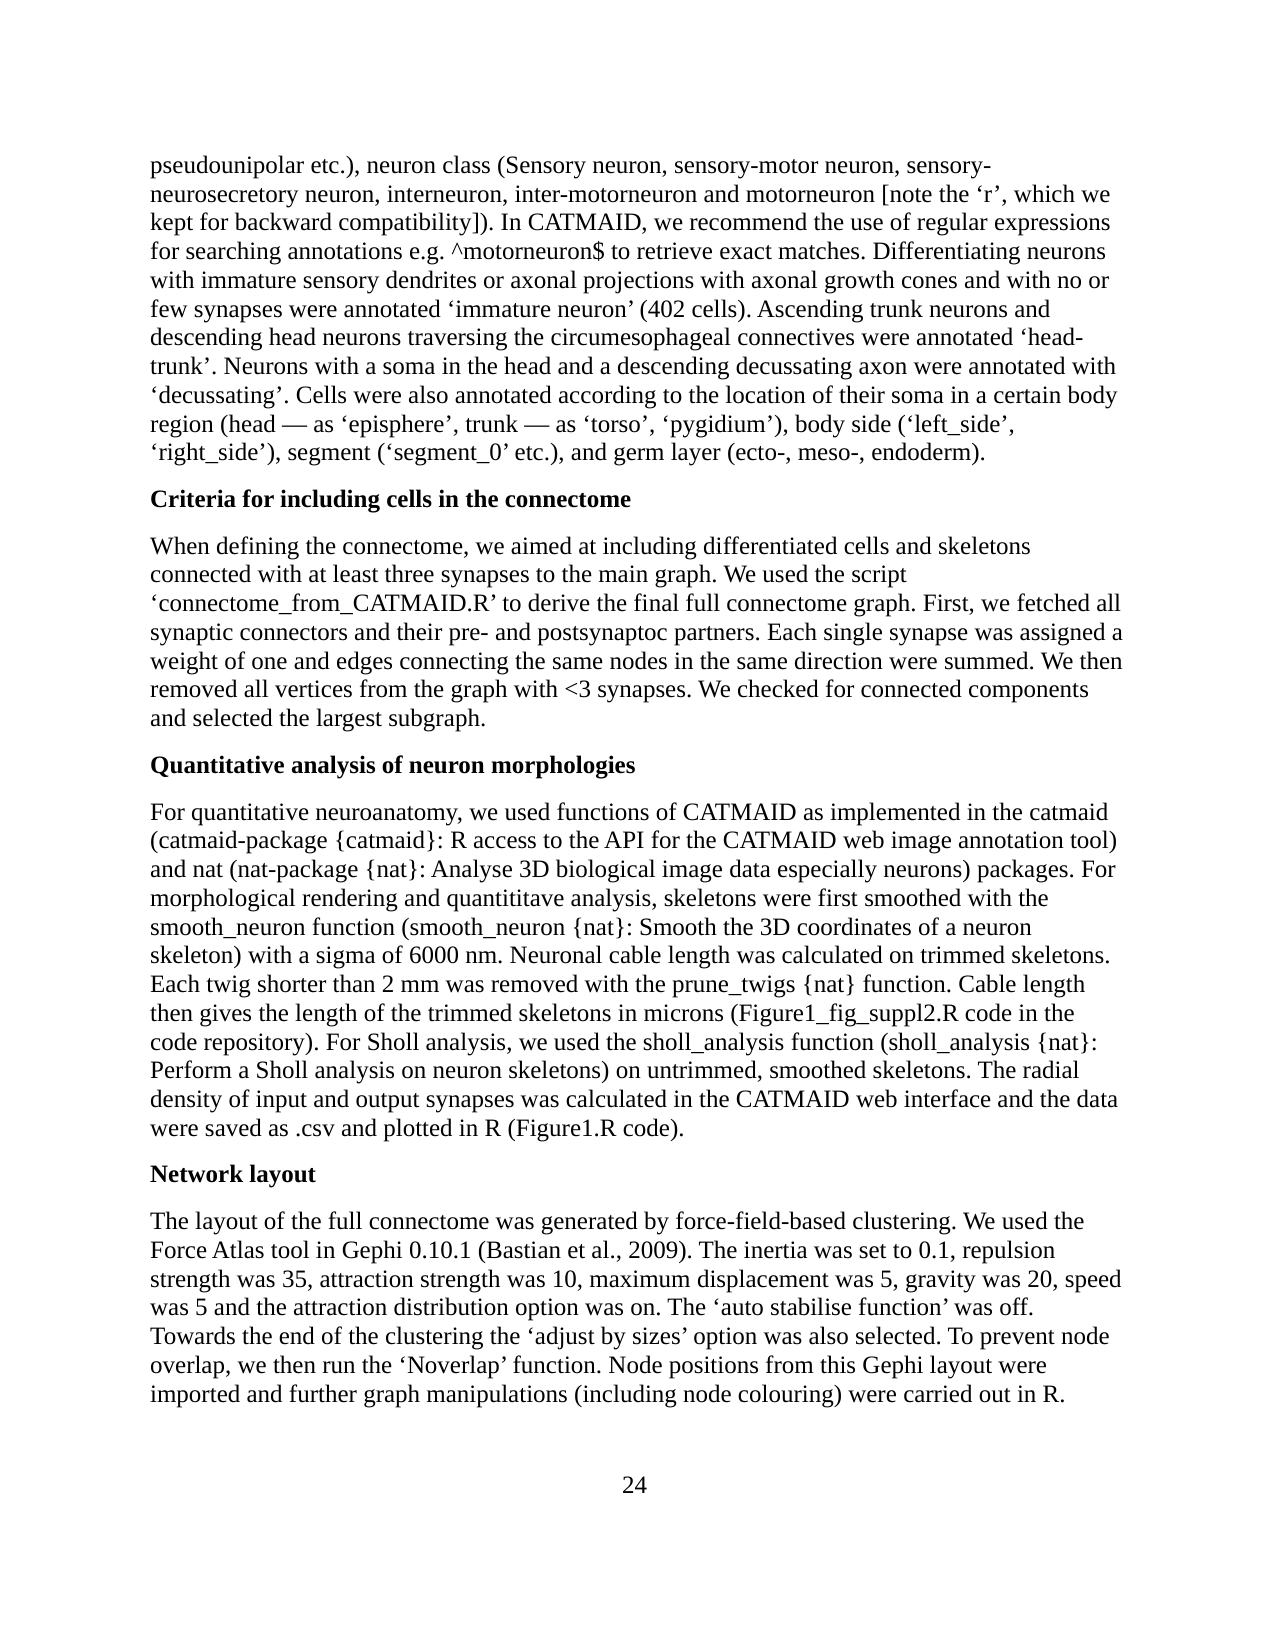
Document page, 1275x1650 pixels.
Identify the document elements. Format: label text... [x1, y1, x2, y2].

text When defining the connectome, we aimed at including differentiated cells and skeletons connected with at least three synapses to the main graph. We used the script ‘connectome_from_CATMAID.R’ to derive the final full connectome graph. First, we fetched all synaptic connectors and their pre- and postsynaptoc partners. Each single synapse was assigned a weight of one and edges connecting the same nodes in the same direction were summed. We then removed all vertices from the graph with <3 synapses. We checked for connected components and selected the largest subgraph. [150, 531, 1125, 732]
text For quantitative neuroanatomy, we used functions of CATMAID as implemented in the catmaid (catmaid-package {catmaid}: R access to the API for the CATMAID web image annotation tool) and nat (nat-package {nat}: Analyse 3D biological image data especially neurons) packages. For morphological rendering and quantititave analysis, skeletons were first smoothed with the smooth_neuron function (smooth_neuron {nat}: Smooth the 3D coordinates of a neuron skeleton) with a sigma of 6000 nm. Neuronal cable length was calculated on trimmed skeletons. Each twig shorter than 2 mm was removed with the prune_twigs {nat} function. Cable length then gives the length of the trimmed skeletons in microns (Figure1_fig_suppl2.R code in the code repository). For Sholl analysis, we used the sholl_analysis function (sholl_analysis {nat}: Perform a Sholl analysis on neuron skeletons) on untrimmed, smoothed skeletons. The radial density of input and output synapses was calculated in the CATMAID web interface and the data were saved as .csv and plotted in R (Figure1.R code). [150, 797, 1125, 1142]
text Criteria for including cells in the connectome [150, 484, 1125, 513]
text pseudounipolar etc.), neuron class (Sensory neuron, sensory-motor neuron, sensory-neurosecretory neuron, interneuron, inter-motorneuron and motorneuron [note the ‘r’, which we kept for backward compatibility]). In CATMAID, we recommend the use of regular expressions for searching annotations e.g. ^motorneuron$ to retrieve exact matches. Differentiating neurons with immature sensory dendrites or axonal projections with axonal growth cones and with no or few synapses were annotated ‘immature neuron’ (402 cells). Ascending trunk neurons and descending head neurons traversing the circumesophageal connectives were annotated ‘head-trunk’. Neurons with a soma in the head and a descending decussating axon were annotated with ‘decussating’. Cells were also annotated according to the location of their soma in a certain body region (head — as ‘episphere’, trunk — as ‘torso’, ‘pygidium’), body side (‘left_side’, ‘right_side’), segment (‘segment_0’ etc.), and germ layer (ecto-, meso-, endoderm). [150, 150, 1125, 466]
text The layout of the full connectome was generated by force-field-based clustering. We used the Force Atlas tool in Gephi 0.10.1 (Bastian et al., 2009). The inertia was set to 0.1, repulsion strength was 35, attraction strength was 10, maximum displacement was 5, gravity was 20, speed was 5 and the attraction distribution option was on. The ‘auto stabilise function’ was off. Towards the end of the clustering the ‘adjust by sizes’ option was also selected. To prevent node overlap, we then run the ‘Noverlap’ function. Node positions from this Gephi layout were imported and further graph manipulations (including node colouring) were carried out in R. [150, 1206, 1125, 1407]
text Quantitative analysis of neuron morphologies [150, 750, 1125, 779]
text Network layout [150, 1159, 1125, 1188]
